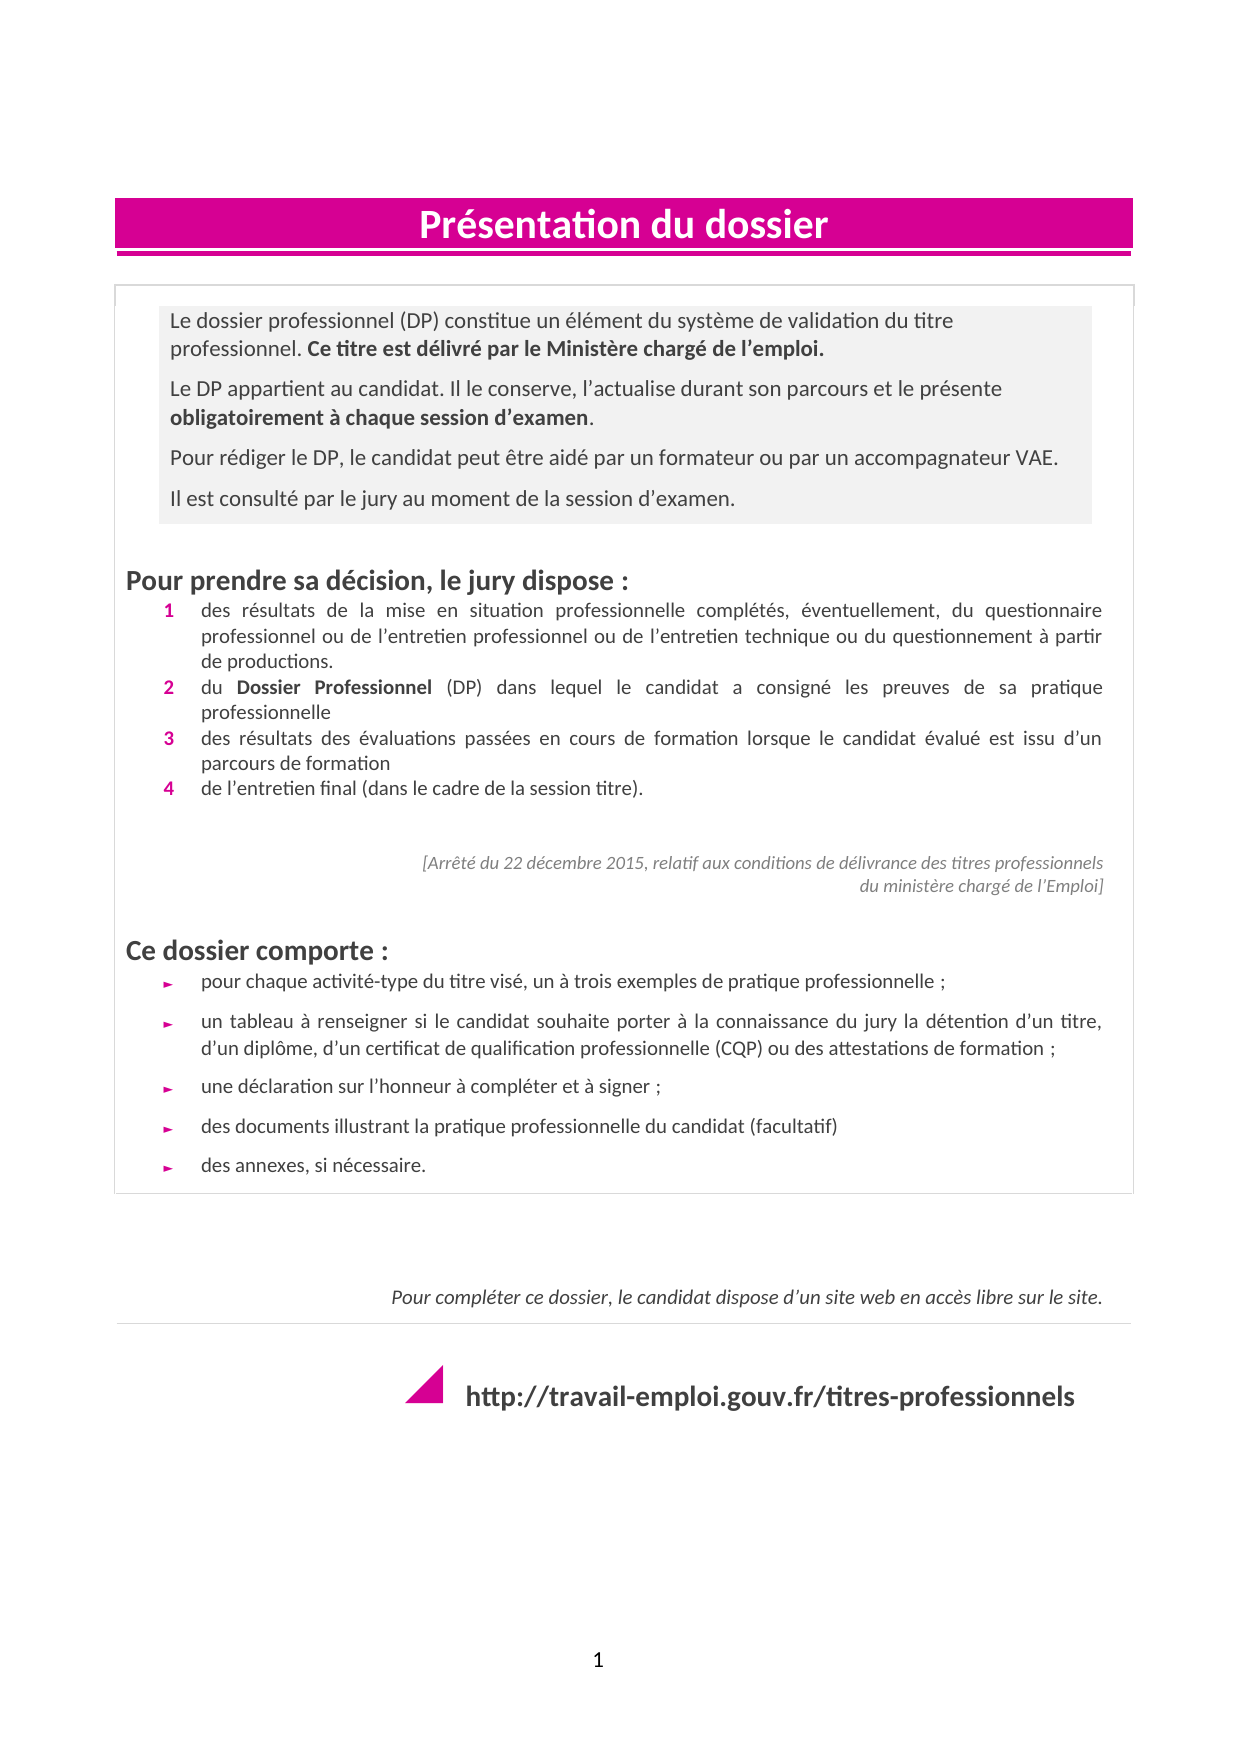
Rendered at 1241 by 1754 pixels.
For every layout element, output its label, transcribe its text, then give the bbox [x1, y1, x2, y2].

table_cell [115, 306, 159, 524]
table_cell [1093, 306, 1133, 524]
table_cell Le dossier professionnel (DP) constitue un élément du système de validation du titre professionnel. Ce titre est délivré par le Ministère chargé de l’emploi. Le DP appartient au candidat. Il le conserve, l’actualise durant son parcours et le présente obligatoirement à chaque session d’examen. Pour rédiger le DP, le candidat peut être aidé par un formateur ou par un accompagnateur VAE. Il est consulté par le jury au moment de la session d’examen. [159, 306, 1092, 524]
table_cell des résultats de la mise en situation professionnelle complétés, éventuellement, du questionnaire professionnel ou de l’entretien professionnel ou de l’entretien technique ou du questionnement à partir de productions. du Dossier Professionnel (DP) dans lequel le candidat a consigné les preuves de sa pratique professionnelle des résultats des évaluations passées en cours de formation lorsque le candidat évalué est issu d’un parcours de formation de l’entretien final (dans le cadre de la session titre). [Arrêté du 22 décembre 2015, relatif aux conditions de délivrance des titres professionnels du ministère chargé de l’Emploi] [115, 598, 1133, 932]
table_cell http://travail-emploi.gouv.fr/titres-professionnels [454, 1323, 1133, 1426]
table_cell ◢ [115, 1323, 454, 1426]
table_cell [116, 286, 1133, 306]
table_cell [115, 251, 1133, 284]
table_cell Pour prendre sa décision, le jury dispose : [115, 562, 1133, 598]
table_cell [115, 524, 1133, 562]
table_header Présentation du dossier [115, 198, 1133, 248]
table_cell Ce dossier comporte : [115, 933, 1133, 968]
table_cell pour chaque activité-type du titre visé, un à trois exemples de pratique professionnelle ; un tableau à renseigner si le candidat souhaite porter à la connaissance du jury la détention d’un titre, d’un diplôme, d’un certificat de qualification professionnelle (CQP) ou des attestations de formation ; une déclaration sur l’honneur à compléter et à signer ; des documents illustrant la pratique professionnelle du candidat (facultatif) des annexes, si nécessaire. [115, 968, 1133, 1192]
table_cell Pour compléter ce dossier, le candidat dispose d’un site web en accès libre sur le site. [115, 1193, 1133, 1322]
